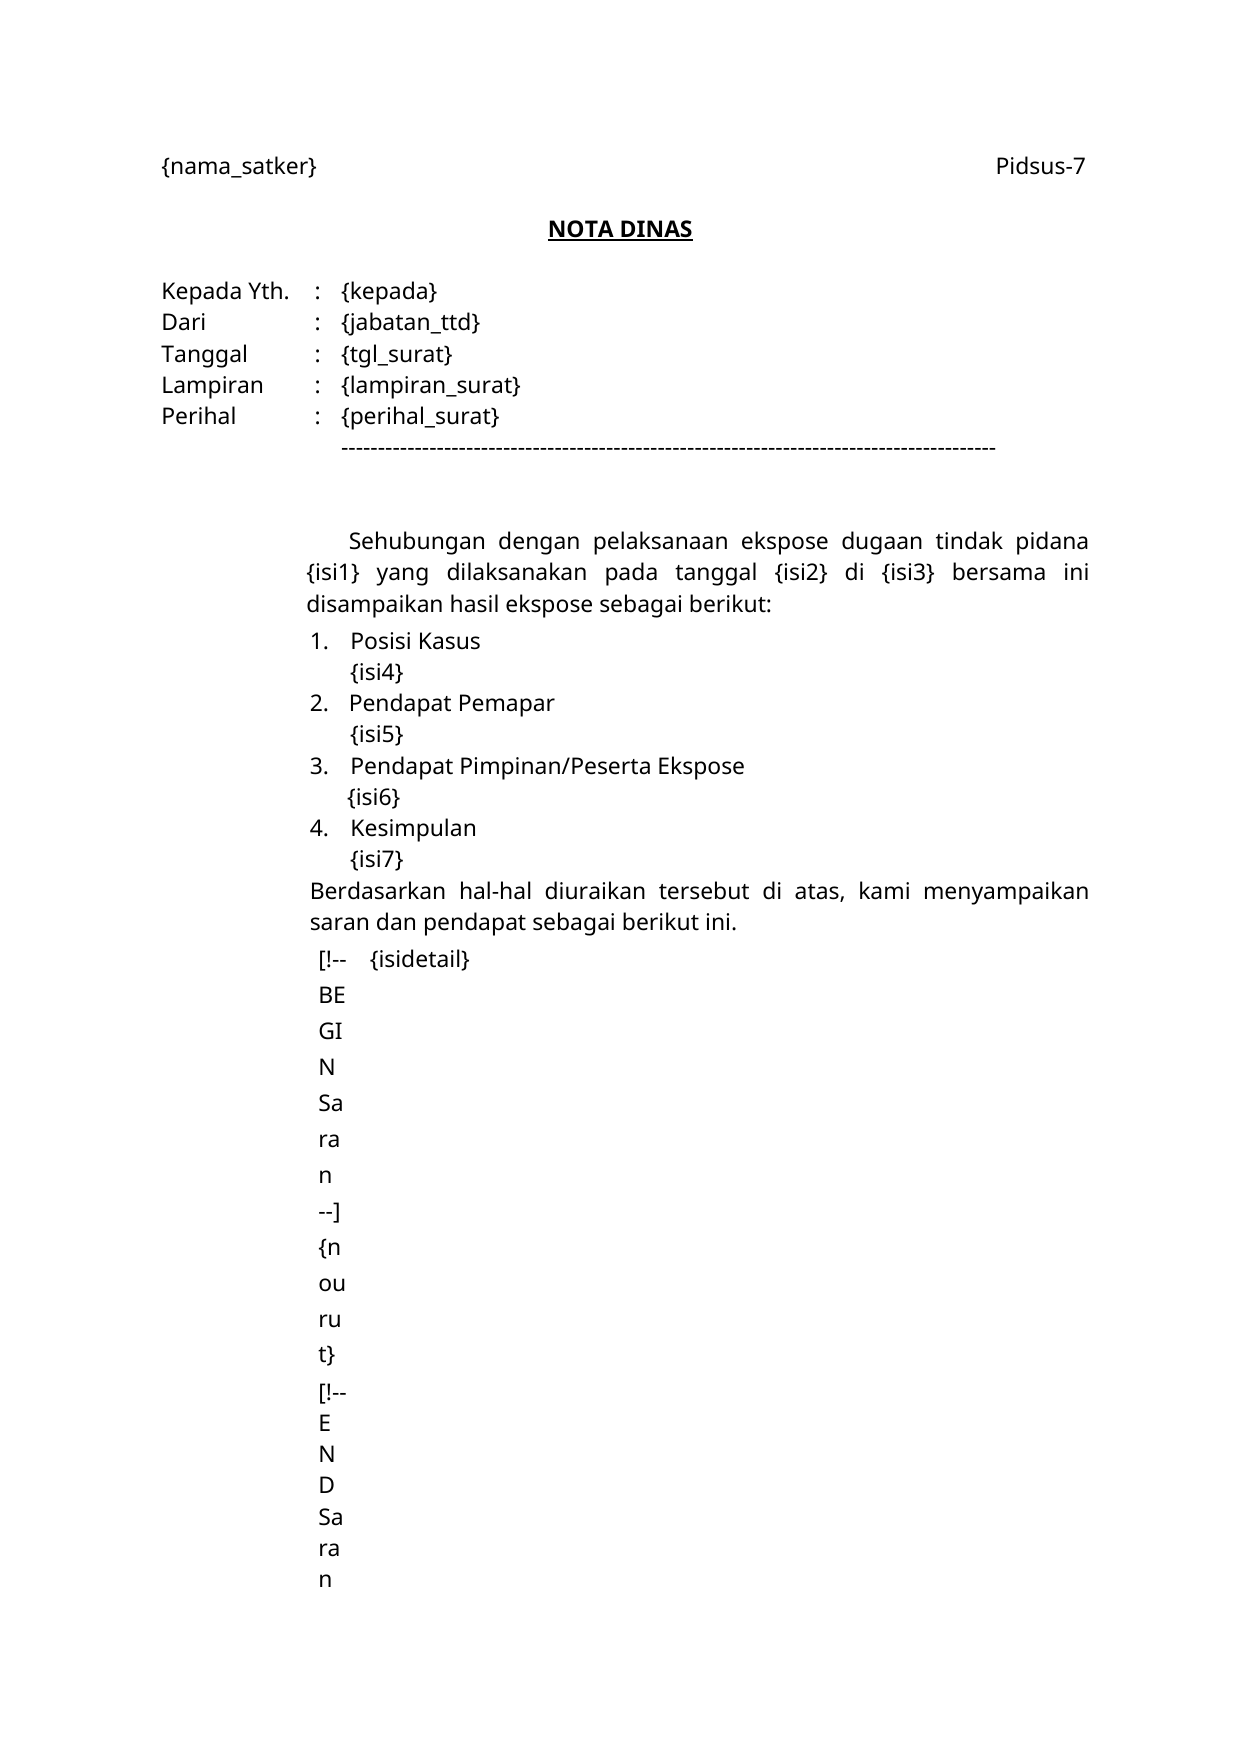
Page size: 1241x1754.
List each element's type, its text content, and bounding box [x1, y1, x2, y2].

text Berdasarkan hal-hal diuraikan tersebut di atas, kami menyampaikan saran dan pendapat sebagai berikut ini. [309, 875, 1090, 937]
text NOTA DINAS [150, 212, 1090, 244]
table_header {nama_satker} [150, 150, 947, 181]
list {isi4} [350, 656, 1090, 687]
table_cell [!-- END Saran [307, 1370, 358, 1594]
table_header [947, 150, 961, 181]
table_cell Dari [150, 306, 303, 337]
table_cell ----------------------------------------------------------------------------------------- [330, 431, 1096, 462]
table_cell {tgl_surat} [330, 338, 1096, 369]
list {isi5} [350, 718, 1090, 750]
table_header : [303, 275, 329, 306]
table_cell Tanggal [150, 338, 303, 369]
table_header [!-- BEGIN Saran --]{nourut} [307, 943, 358, 1370]
list Kesimpulan [309, 812, 1090, 843]
list Pendapat Pemapar [309, 687, 1090, 718]
table_cell : [303, 306, 329, 337]
table_cell : [303, 338, 329, 369]
table_header {kepada} [330, 275, 1096, 306]
list {isi6} [347, 781, 1090, 812]
text Sehubungan dengan pelaksanaan ekspose dugaan tindak pidana {isi1} yang dilaksanakan pada tanggal {isi2} di {isi3} bersama ini disampaikan hasil ekspose sebagai berikut: [306, 525, 1090, 619]
table_cell Lampiran [150, 369, 303, 400]
table_cell {lampiran_surat} [330, 369, 1096, 400]
list Pendapat Pimpinan/Peserta Ekspose [309, 750, 1090, 781]
table_header {isidetail} [358, 943, 1093, 1370]
table_cell [150, 431, 303, 462]
table_cell {perihal_surat} [330, 400, 1096, 431]
table_cell {jabatan_ttd} [330, 306, 1096, 337]
table_header Kepada Yth. [150, 275, 303, 306]
table_cell Perihal [150, 400, 303, 431]
list {isi7} [350, 843, 1090, 875]
table_cell [303, 431, 329, 462]
table_cell : [303, 400, 329, 431]
list Posisi Kasus [309, 625, 1090, 656]
table_header Pidsus-7 [961, 150, 1097, 181]
table_cell : [303, 369, 329, 400]
table_cell [358, 1370, 1093, 1594]
